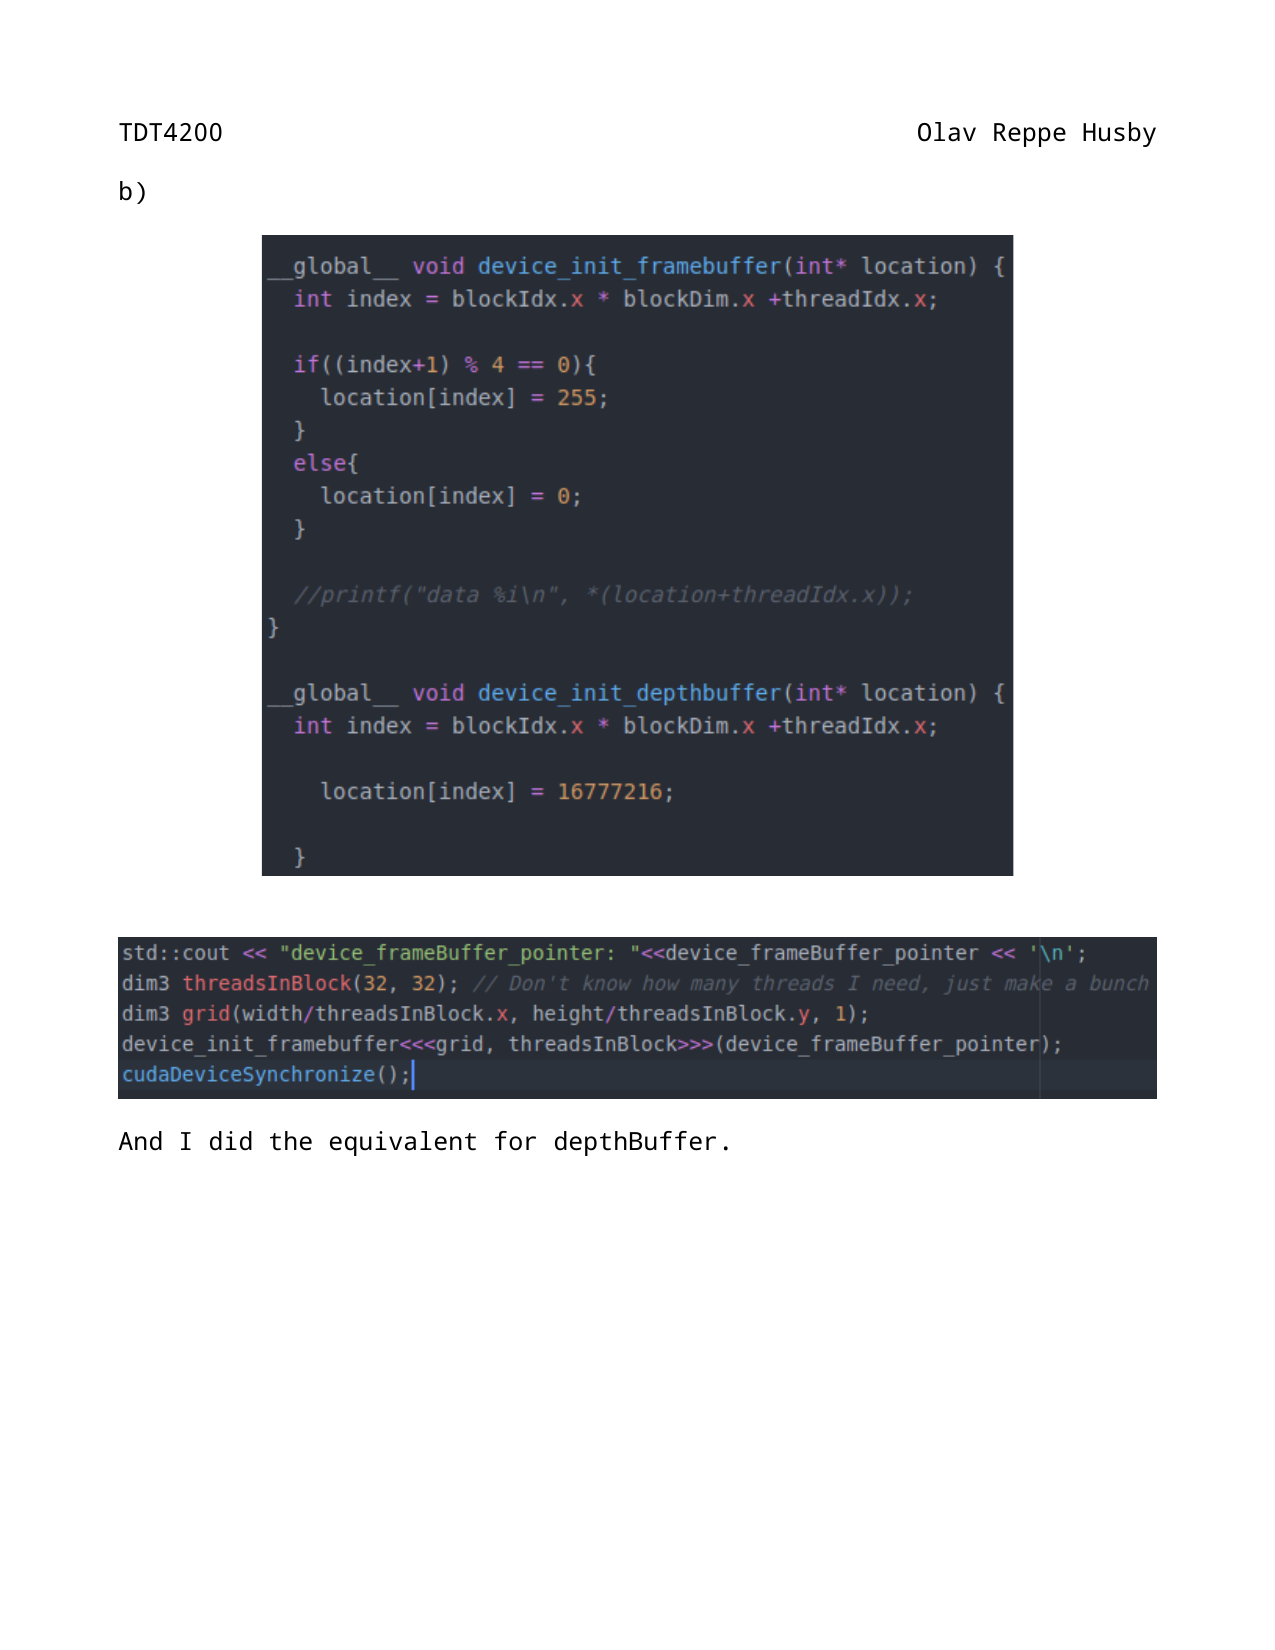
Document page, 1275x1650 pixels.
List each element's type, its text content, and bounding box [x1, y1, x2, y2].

picture [118, 937, 1157, 1099]
text b) [118, 177, 1157, 206]
picture [261, 235, 1014, 876]
text And I did the equivalent for depthBuffer. [118, 1128, 1157, 1157]
